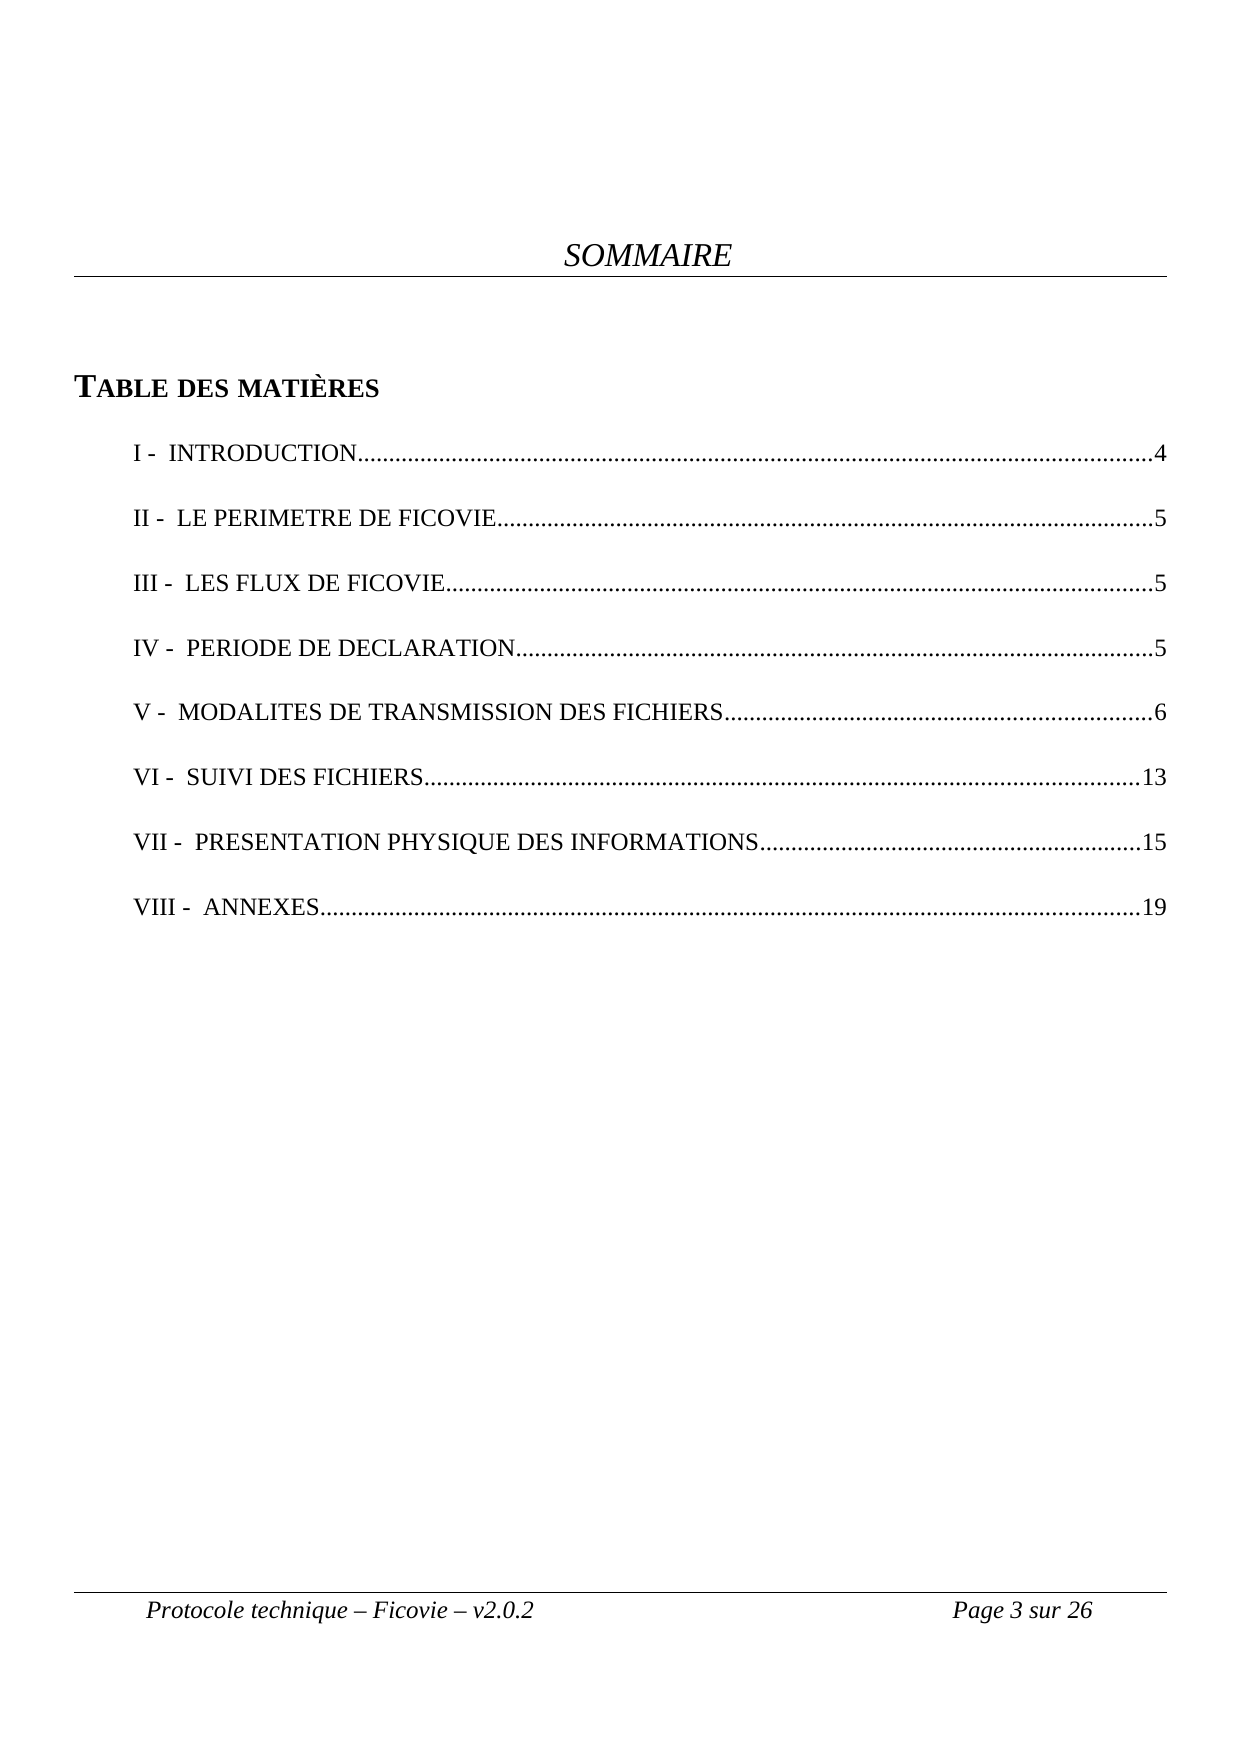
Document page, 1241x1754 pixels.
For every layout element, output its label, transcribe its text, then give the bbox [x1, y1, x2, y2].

text VII - PRESENTATION PHYSIQUE DES INFORMATIONS 15 [74, 827, 1167, 856]
text IV - PERIODE DE DECLARATION 5 [74, 633, 1167, 661]
text VIII - ANNEXES 19 [74, 892, 1167, 921]
text SOMMAIRE [74, 235, 1167, 276]
text I - INTRODUCTION 4 [74, 438, 1167, 467]
subtitle Table des matières [74, 366, 1167, 404]
text VI - SUIVI DES FICHIERS 13 [74, 762, 1167, 791]
text III - LES FLUX DE FICOVIE 5 [74, 568, 1167, 596]
text II - LE PERIMETRE DE FICOVIE 5 [74, 503, 1167, 532]
text V - MODALITES DE TRANSMISSION DES FICHIERS 6 [74, 697, 1167, 726]
